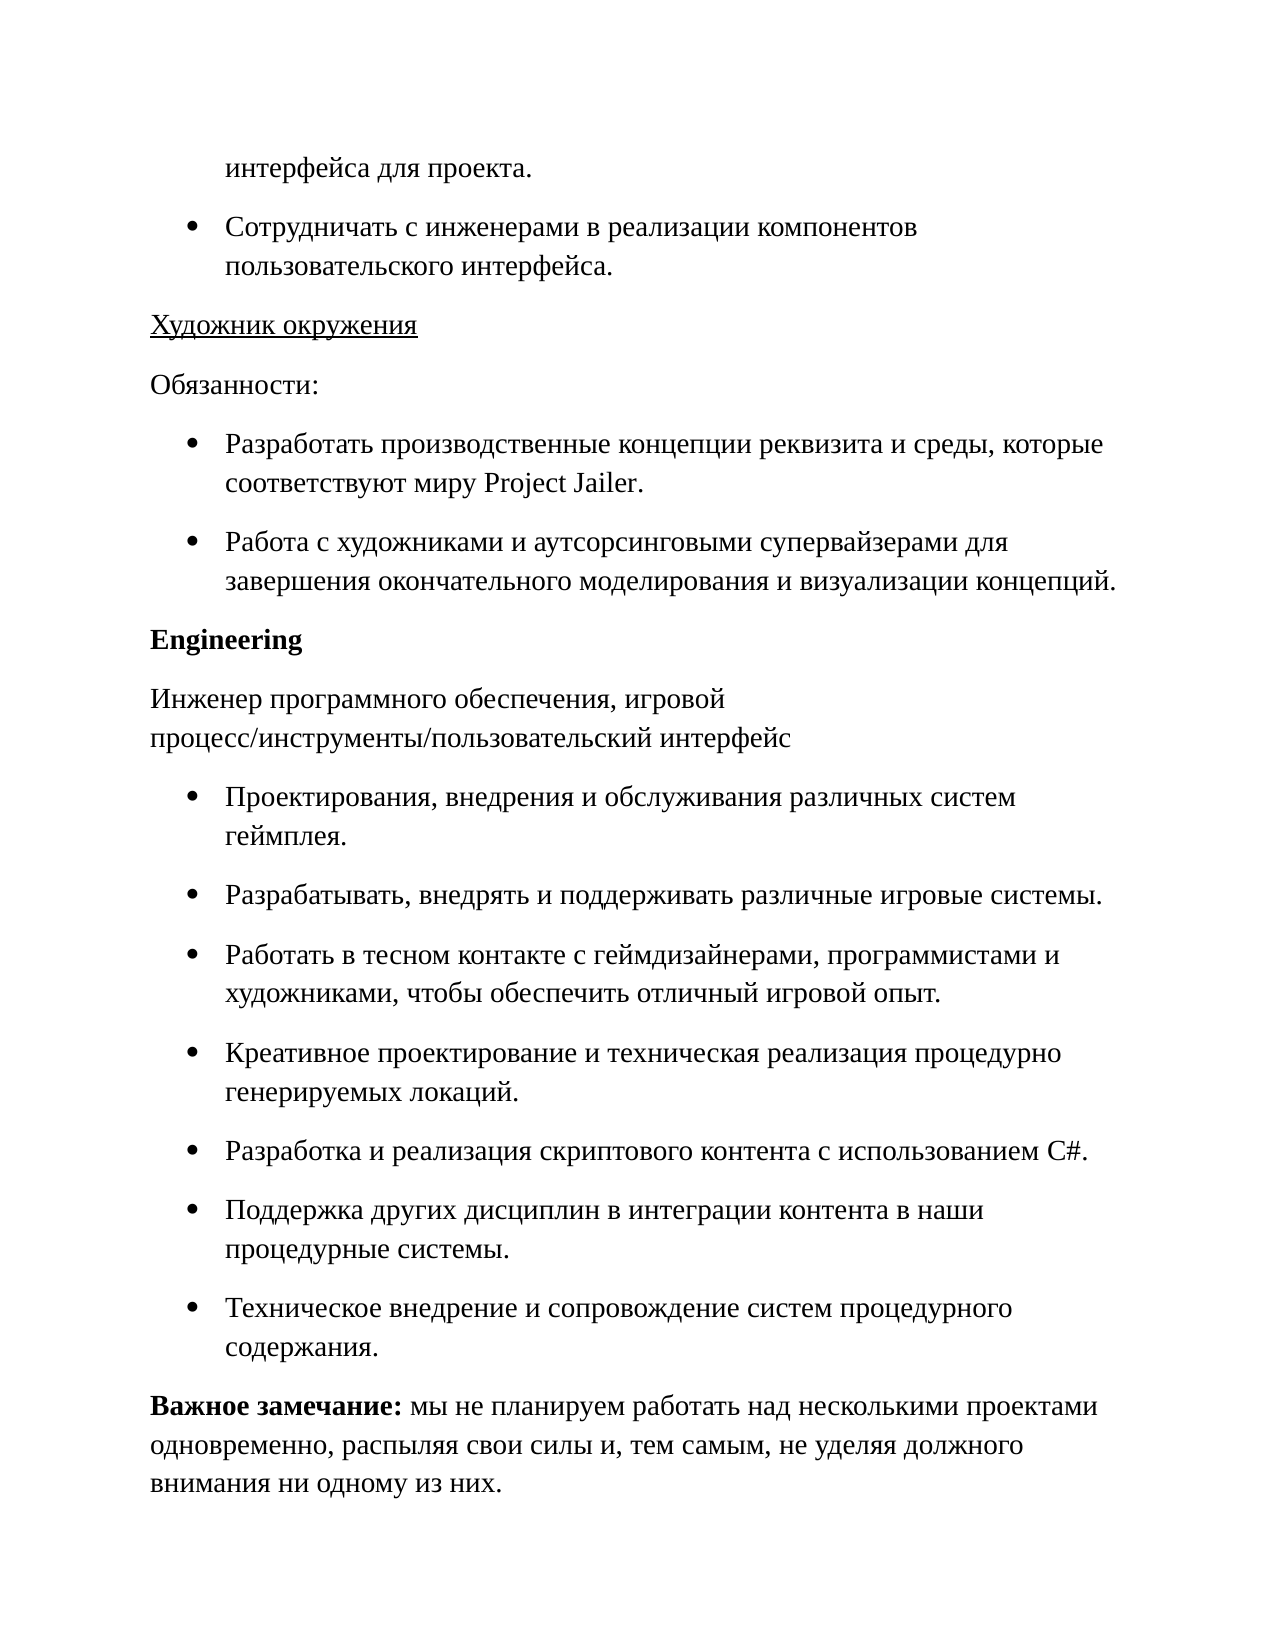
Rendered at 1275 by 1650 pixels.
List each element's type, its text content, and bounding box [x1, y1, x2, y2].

text Инженер программного обеспечения, игровой процесс/инструменты/пользовательский интерфейс [150, 682, 1125, 754]
text Обязанности: [150, 367, 1125, 400]
text Engineering [150, 622, 1125, 656]
list Разработать производственные концепции реквизита и среды, которые соответствуют миру Project Jailer. [187, 426, 1125, 498]
list интерфейса для проекта. [187, 150, 1125, 183]
list Разрабатывать, внедрять и поддерживать различные игровые системы. [187, 877, 1125, 911]
text Художник окружения [150, 307, 1125, 341]
list Сотрудничать с инженерами в реализации компонентов пользовательского интерфейса. [187, 209, 1125, 282]
list Поддержка других дисциплин в интеграции контента в наши процедурные системы. [187, 1192, 1125, 1265]
list Креативное проектирование и техническая реализация процедурно генерируемых локаций. [187, 1035, 1125, 1107]
list Разработка и реализация скриптового контента с использованием C#. [187, 1133, 1125, 1167]
text Важное замечание: мы не планируем работать над несколькими проектами одновременно, распыляя свои силы и, тем самым, не уделяя должного внимания ни одному из них. [150, 1388, 1125, 1499]
list Проектирования, внедрения и обслуживания различных систем геймплея. [187, 779, 1125, 852]
list Техническое внедрение и сопровождение систем процедурного содержания. [187, 1291, 1125, 1363]
list Работать в тесном контакте с геймдизайнерами, программистами и художниками, чтобы обеспечить отличный игровой опыт. [187, 937, 1125, 1009]
list Работа с художниками и аутсорсинговыми супервайзерами для завершения окончательного моделирования и визуализации концепций. [187, 524, 1125, 596]
